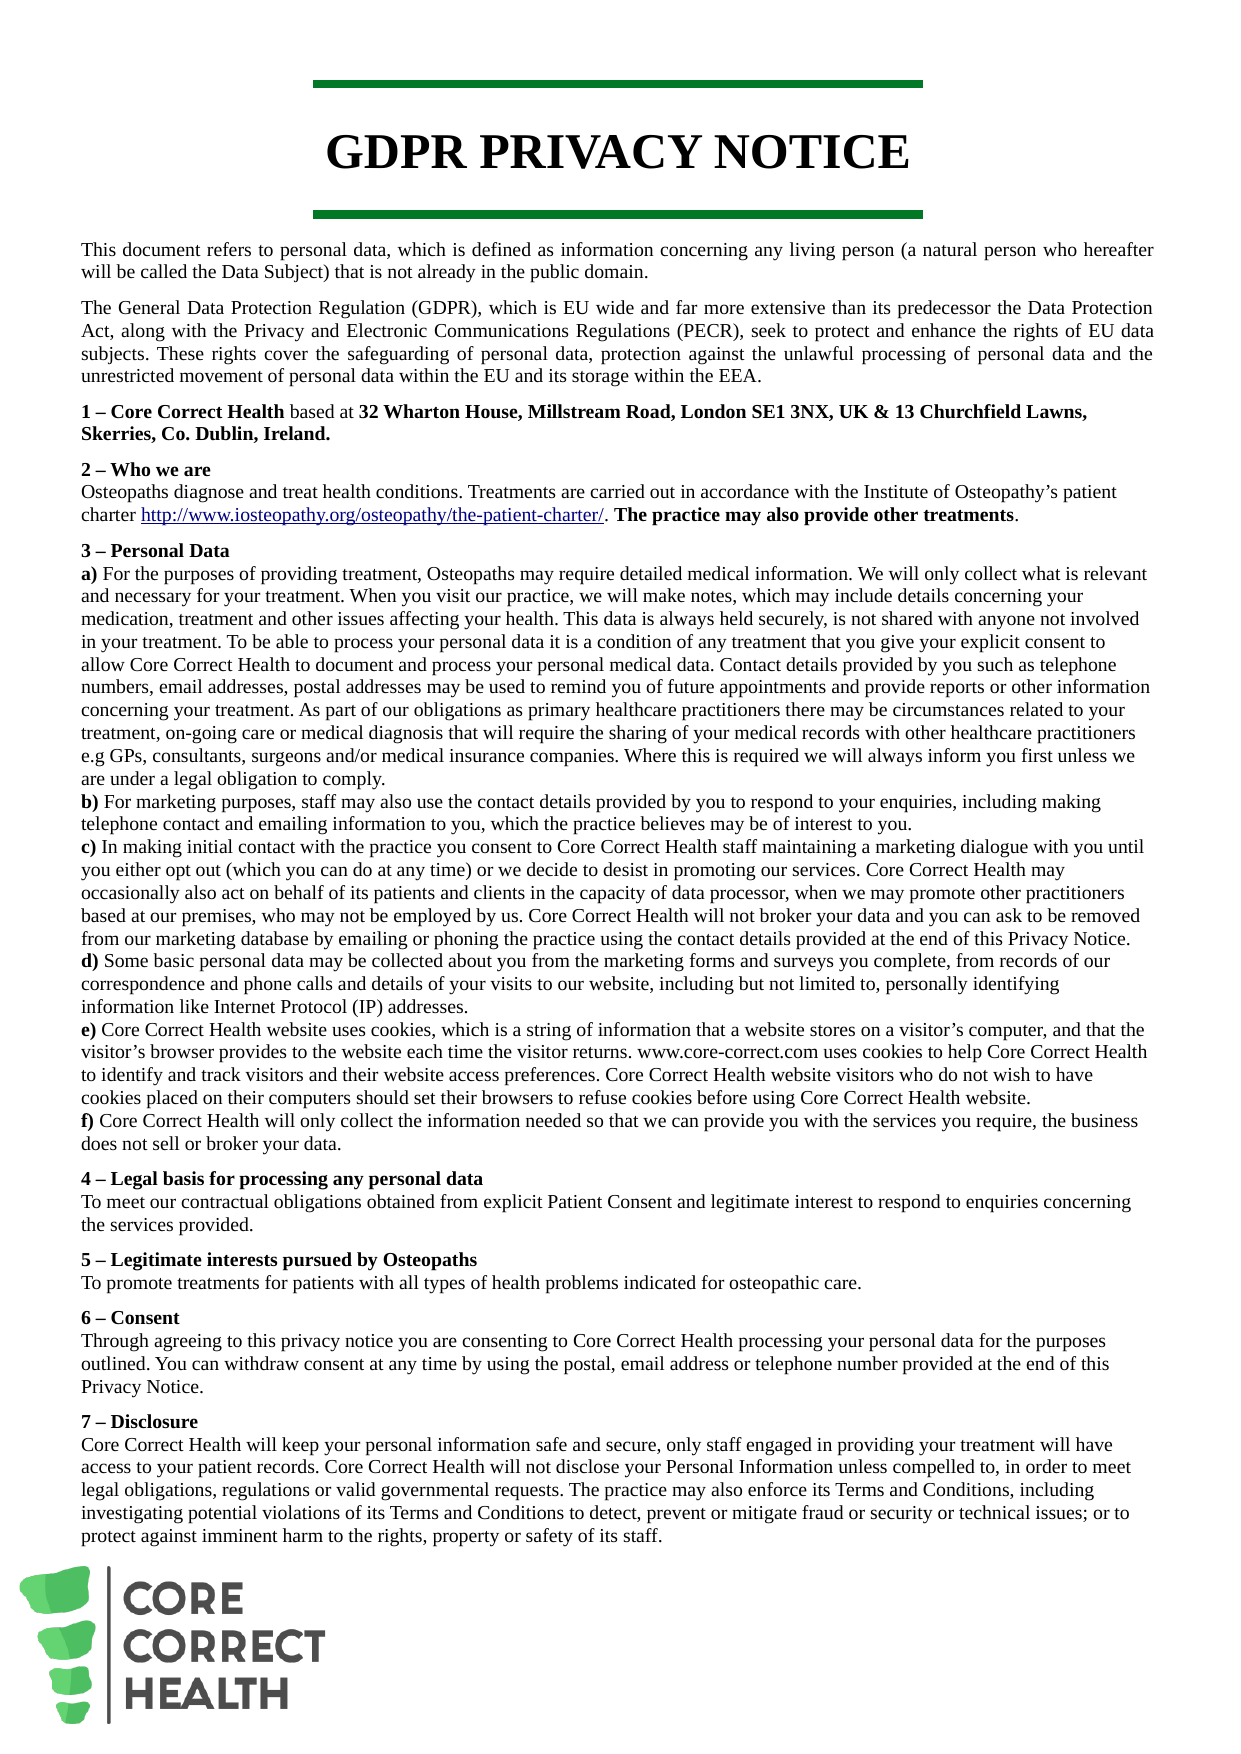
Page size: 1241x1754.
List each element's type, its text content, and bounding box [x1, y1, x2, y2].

text 7 – Disclosure Core Correct Health will keep your personal information safe and secure, only staff engaged in providing your treatment will have access to your patient records. Core Correct Health will not disclose your Personal Information unless compelled to, in order to meet legal obligations, regulations or valid governmental requests. The practice may also enforce its Terms and Conditions, including investigating potential violations of its Terms and Conditions to detect, prevent or mitigate fraud or security or technical issues; or to protect against imminent harm to the rights, property or safety of its staff. [81, 1410, 1155, 1547]
text 4 – Legal basis for processing any personal data To meet our contractual obligations obtained from explicit Patient Consent and legitimate interest to respond to enquiries concerning the services provided. [81, 1167, 1155, 1236]
text 1 – Core Correct Health based at 32 Wharton House, Millstream Road, London SE1 3NX, UK & 13 Churchfield Lawns, Skerries, Co. Dublin, Ireland. [81, 399, 1155, 445]
text 3 – Personal Data a) For the purposes of providing treatment, Osteopaths may require detailed medical information. We will only collect what is relevant and necessary for your treatment. When you visit our practice, we will make notes, which may include details concerning your medication, treatment and other issues affecting your health. This data is always held securely, is not shared with anyone not involved in your treatment. To be able to process your personal data it is a condition of any treatment that you give your explicit consent to allow Core Correct Health to document and process your personal medical data. Contact details provided by you such as telephone numbers, email addresses, postal addresses may be used to remind you of future appointments and provide reports or other information concerning your treatment. As part of our obligations as primary healthcare practitioners there may be circumstances related to your treatment, on-going care or medical diagnosis that will require the sharing of your medical records with other healthcare practitioners e.g GPs, consultants, surgeons and/or medical insurance companies. Where this is required we will always inform you first unless we are under a legal obligation to comply. b) For marketing purposes, staff may also use the contact details provided by you to respond to your enquiries, including making telephone contact and emailing information to you, which the practice believes may be of interest to you. c) In making initial contact with the practice you consent to Core Correct Health staff maintaining a marketing dialogue with you until you either opt out (which you can do at any time) or we decide to desist in promoting our services. Core Correct Health may occasionally also act on behalf of its patients and clients in the capacity of data processor, when we may promote other practitioners based at our premises, who may not be employed by us. Core Correct Health will not broker your data and you can ask to be removed from our marketing database by emailing or phoning the practice using the contact details provided at the end of this Privacy Notice. d) Some basic personal data may be collected about you from the marketing forms and surveys you complete, from records of our correspondence and phone calls and details of your visits to our website, including but not limited to, personally identifying information like Internet Protocol (IP) addresses. e) Core Correct Health website uses cookies, which is a string of information that a website stores on a visitor’s computer, and that the visitor’s browser provides to the website each time the visitor returns. www.core-correct.com uses cookies to help Core Correct Health to identify and track visitors and their website access preferences. Core Correct Health website visitors who do not wish to have cookies placed on their computers should set their browsers to refuse cookies before using Core Correct Health website. f) Core Correct Health will only collect the information needed so that we can provide you with the services you require, the business does not sell or broker your data. [81, 539, 1155, 1154]
picture [19, 1566, 326, 1724]
subtitle GDPR PRIVACY NOTICE [322, 122, 914, 180]
text The General Data Protection Regulation (GDPR), which is EU wide and far more extensive than its predecessor the Data Protection Act, along with the Privacy and Electronic Communications Regulations (PECR), seek to protect and enhance the rights of EU data subjects. These rights cover the safeguarding of personal data, protection against the unlawful processing of personal data and the unrestricted movement of personal data within the EU and its storage within the EEA. [81, 296, 1155, 387]
text 2 – Who we are Osteopaths diagnose and treat health conditions. Treatments are carried out in accordance with the Institute of Osteopathy’s patient charter http://www.iosteopathy.org/osteopathy/the-patient-charter/. The practice may also provide other treatments. [81, 458, 1155, 526]
text This document refers to personal data, which is defined as information concerning any living person (a natural person who hereafter will be called the Data Subject) that is not already in the public domain. [81, 238, 1155, 283]
text 5 – Legitimate interests pursued by Osteopaths To promote treatments for patients with all types of health problems indicated for osteopathic care. [81, 1248, 1155, 1294]
text 6 – Consent Through agreeing to this privacy notice you are consenting to Core Correct Health processing your personal data for the purposes outlined. You can withdraw consent at any time by using the postal, email address or telephone number provided at the end of this Privacy Notice. [81, 1306, 1155, 1397]
